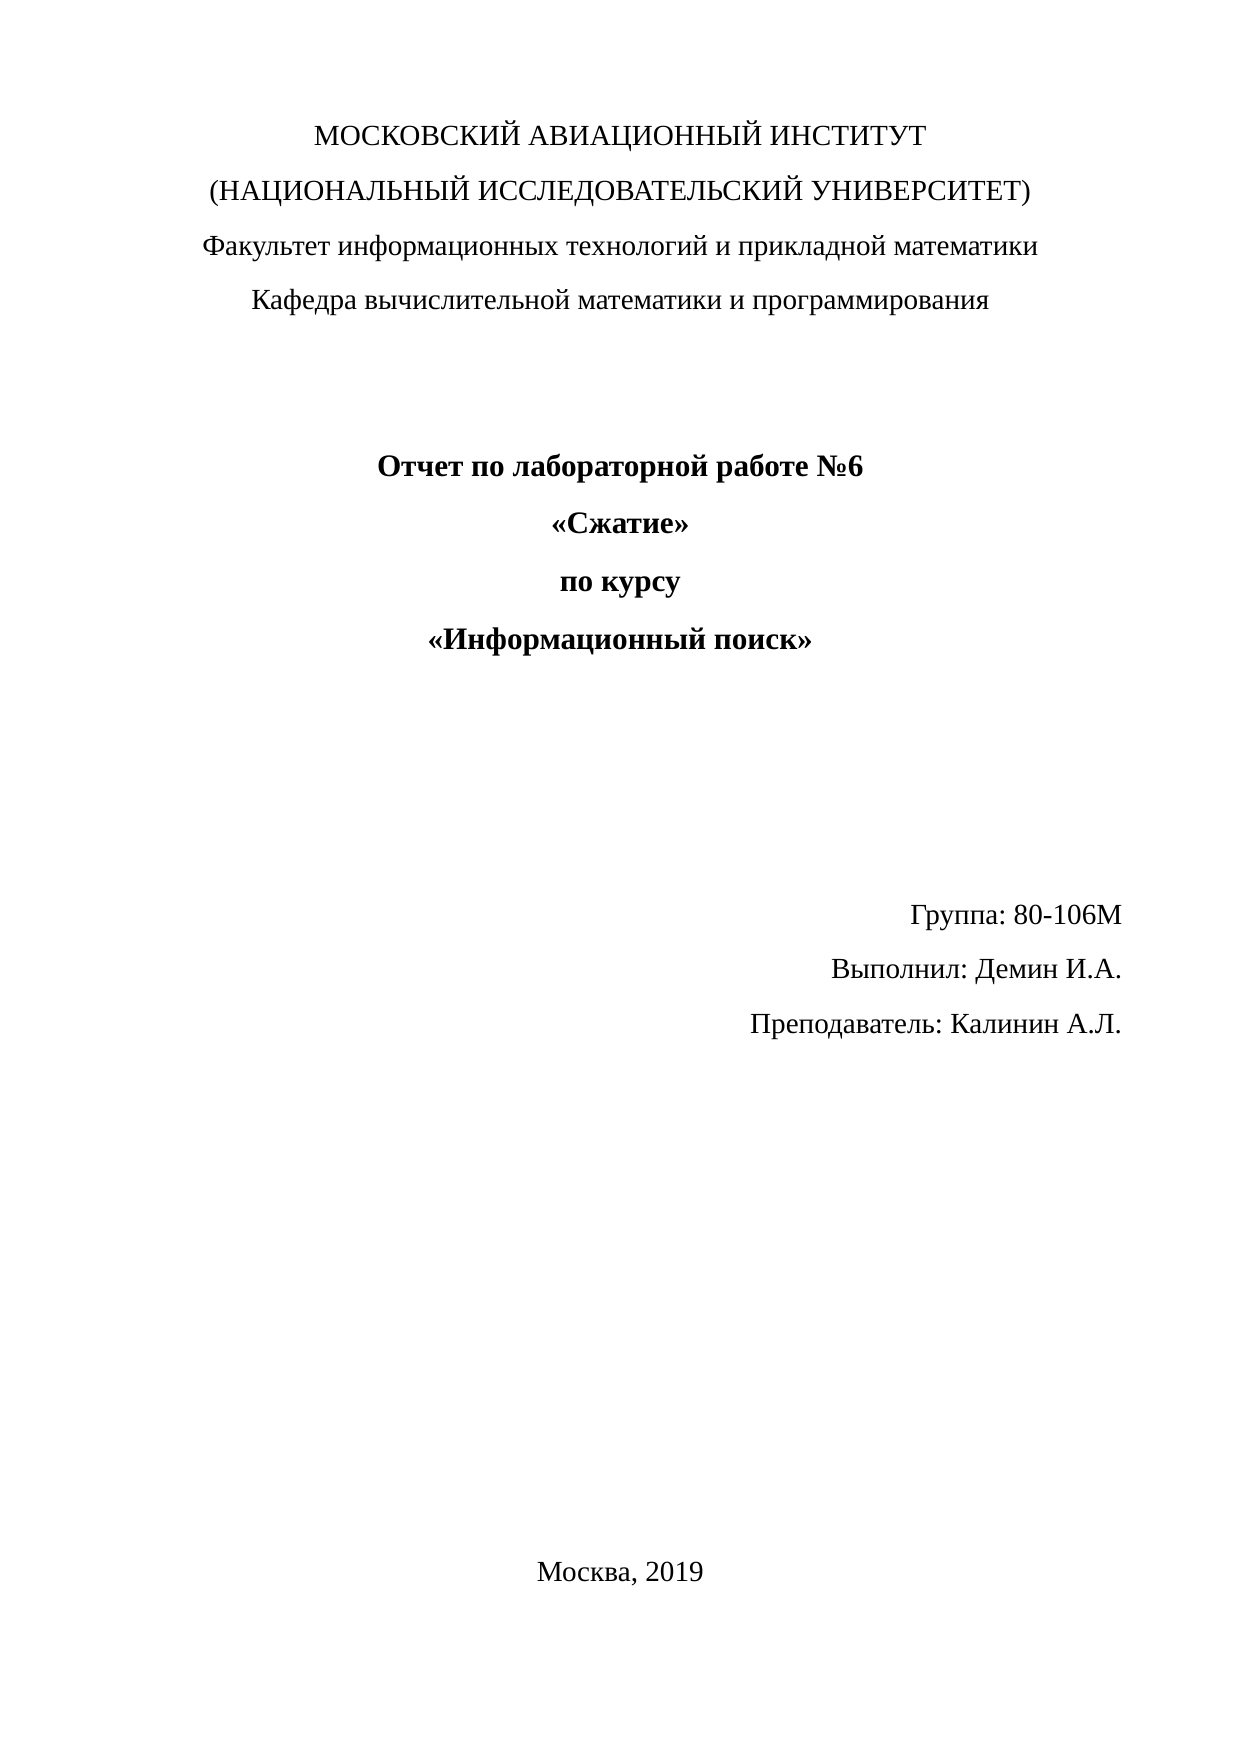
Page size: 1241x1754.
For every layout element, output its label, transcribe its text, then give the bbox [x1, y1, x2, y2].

text «Сжатие» [118, 504, 1122, 541]
text «Информационный поиск» [118, 620, 1122, 656]
text Группа: 80-106М [118, 897, 1122, 930]
text Отчет по лабораторной работе №6 [118, 447, 1122, 483]
text Факультет информационных технологий и прикладной математики [118, 228, 1122, 261]
text Выполнил: Демин И.А. [118, 952, 1122, 985]
text МОСКОВСКИЙ АВИАЦИОННЫЙ ИНСТИТУТ [118, 118, 1122, 152]
text Москва, 2019 [118, 1554, 1122, 1588]
text Преподаватель: Калинин А.Л. [118, 1006, 1122, 1040]
text (НАЦИОНАЛЬНЫЙ ИССЛЕДОВАТЕЛЬСКИЙ УНИВЕРСИТЕТ) [118, 173, 1122, 206]
text Кафедра вычислительной математики и программирования [118, 282, 1122, 316]
text по курсу [118, 562, 1122, 598]
